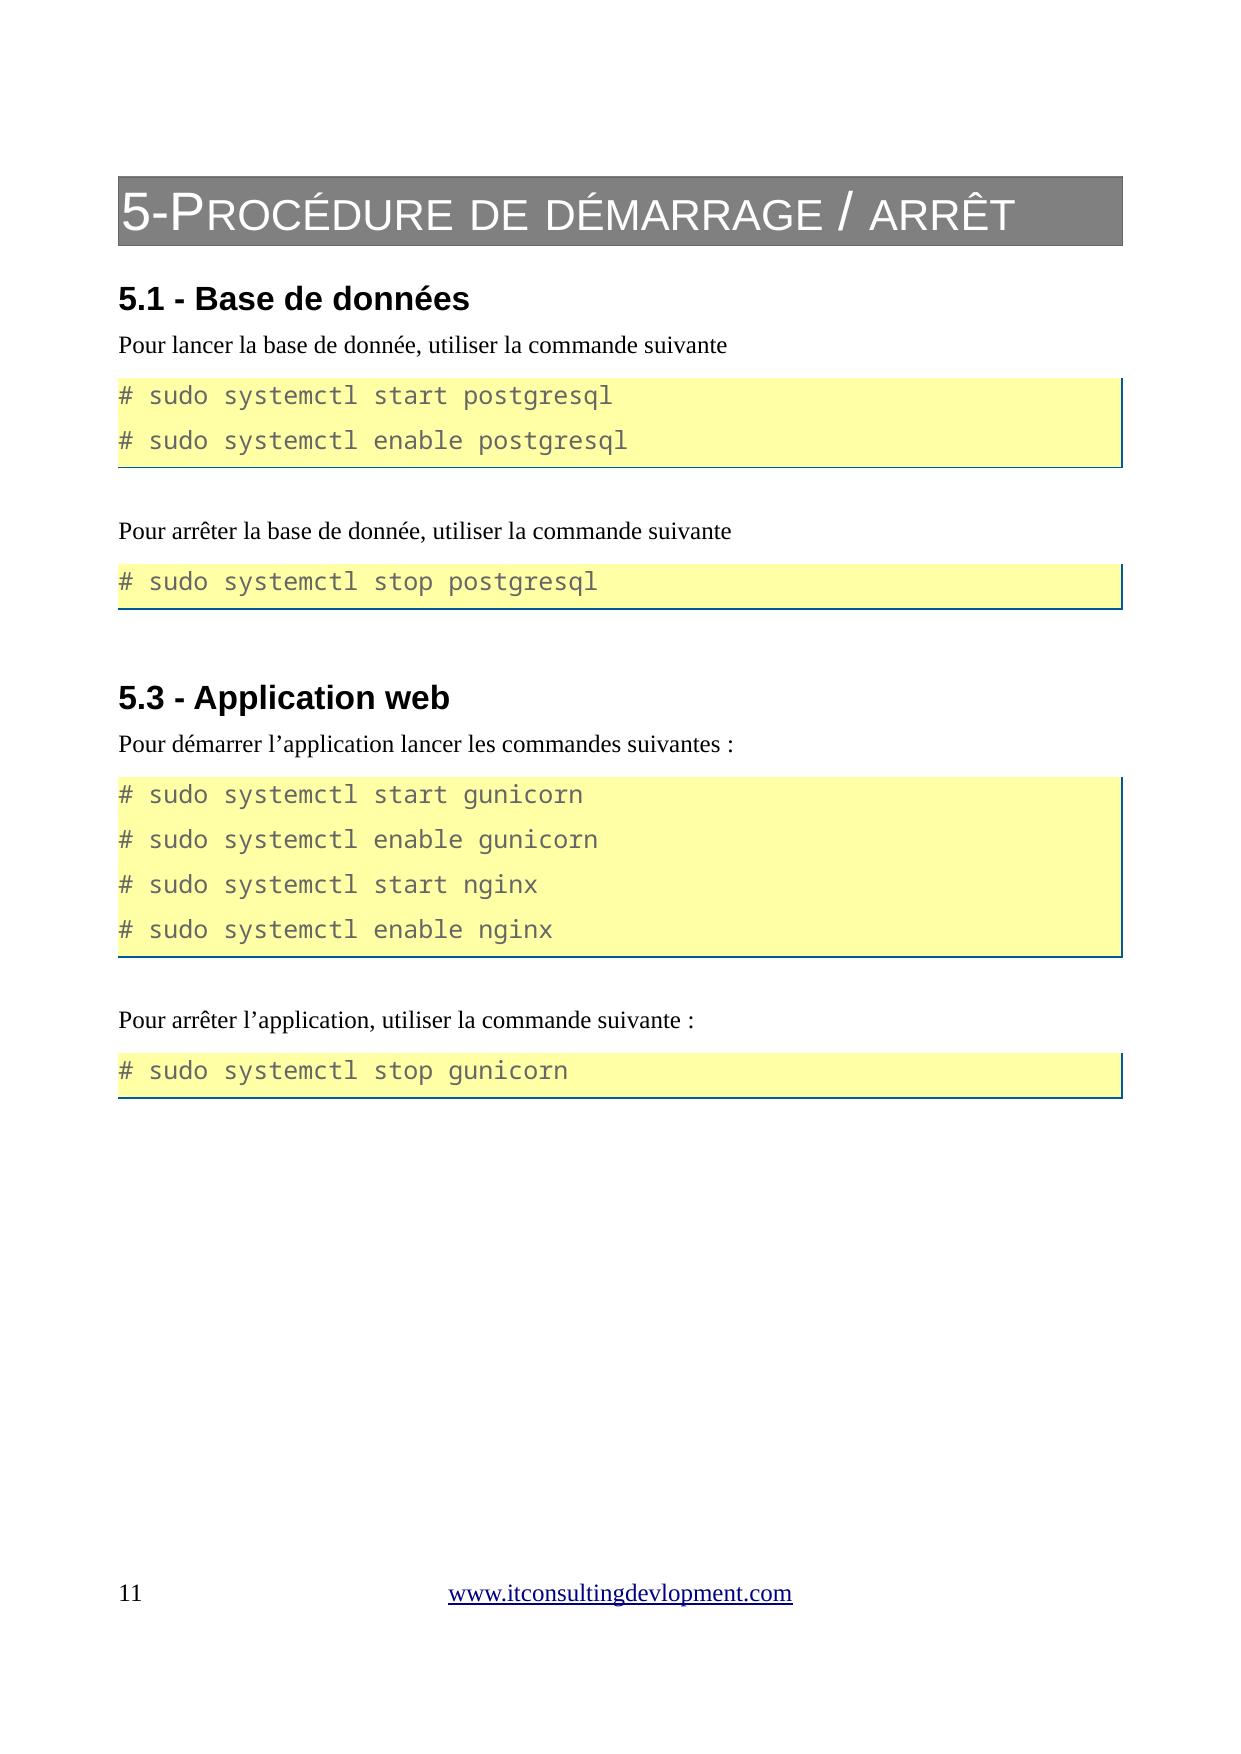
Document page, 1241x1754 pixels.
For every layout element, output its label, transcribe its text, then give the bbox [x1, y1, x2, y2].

table_header # sudo systemctl start gunicorn # sudo systemctl enable gunicorn # sudo systemctl start nginx # sudo systemctl enable nginx [118, 777, 1121, 956]
table_header # sudo systemctl start postgresql # sudo systemctl enable postgresql [118, 378, 1121, 467]
subtitle 5.3 - Application web [118, 678, 1122, 717]
subtitle 5-Procédure de démarrage / arrêt [119, 178, 1122, 245]
text Pour lancer la base de donnée, utiliser la commande suivante [118, 330, 1122, 359]
text Pour arrêter l’application, utiliser la commande suivante : [118, 1005, 1122, 1034]
text Pour démarrer l’application lancer les commandes suivantes : [118, 729, 1122, 758]
text Pour arrêter la base de donnée, utiliser la commande suivante [118, 516, 1122, 545]
table_header # sudo systemctl stop postgresql [118, 564, 1121, 608]
subtitle 5.1 - Base de données [118, 279, 1122, 317]
table_header # sudo systemctl stop gunicorn [118, 1053, 1121, 1097]
